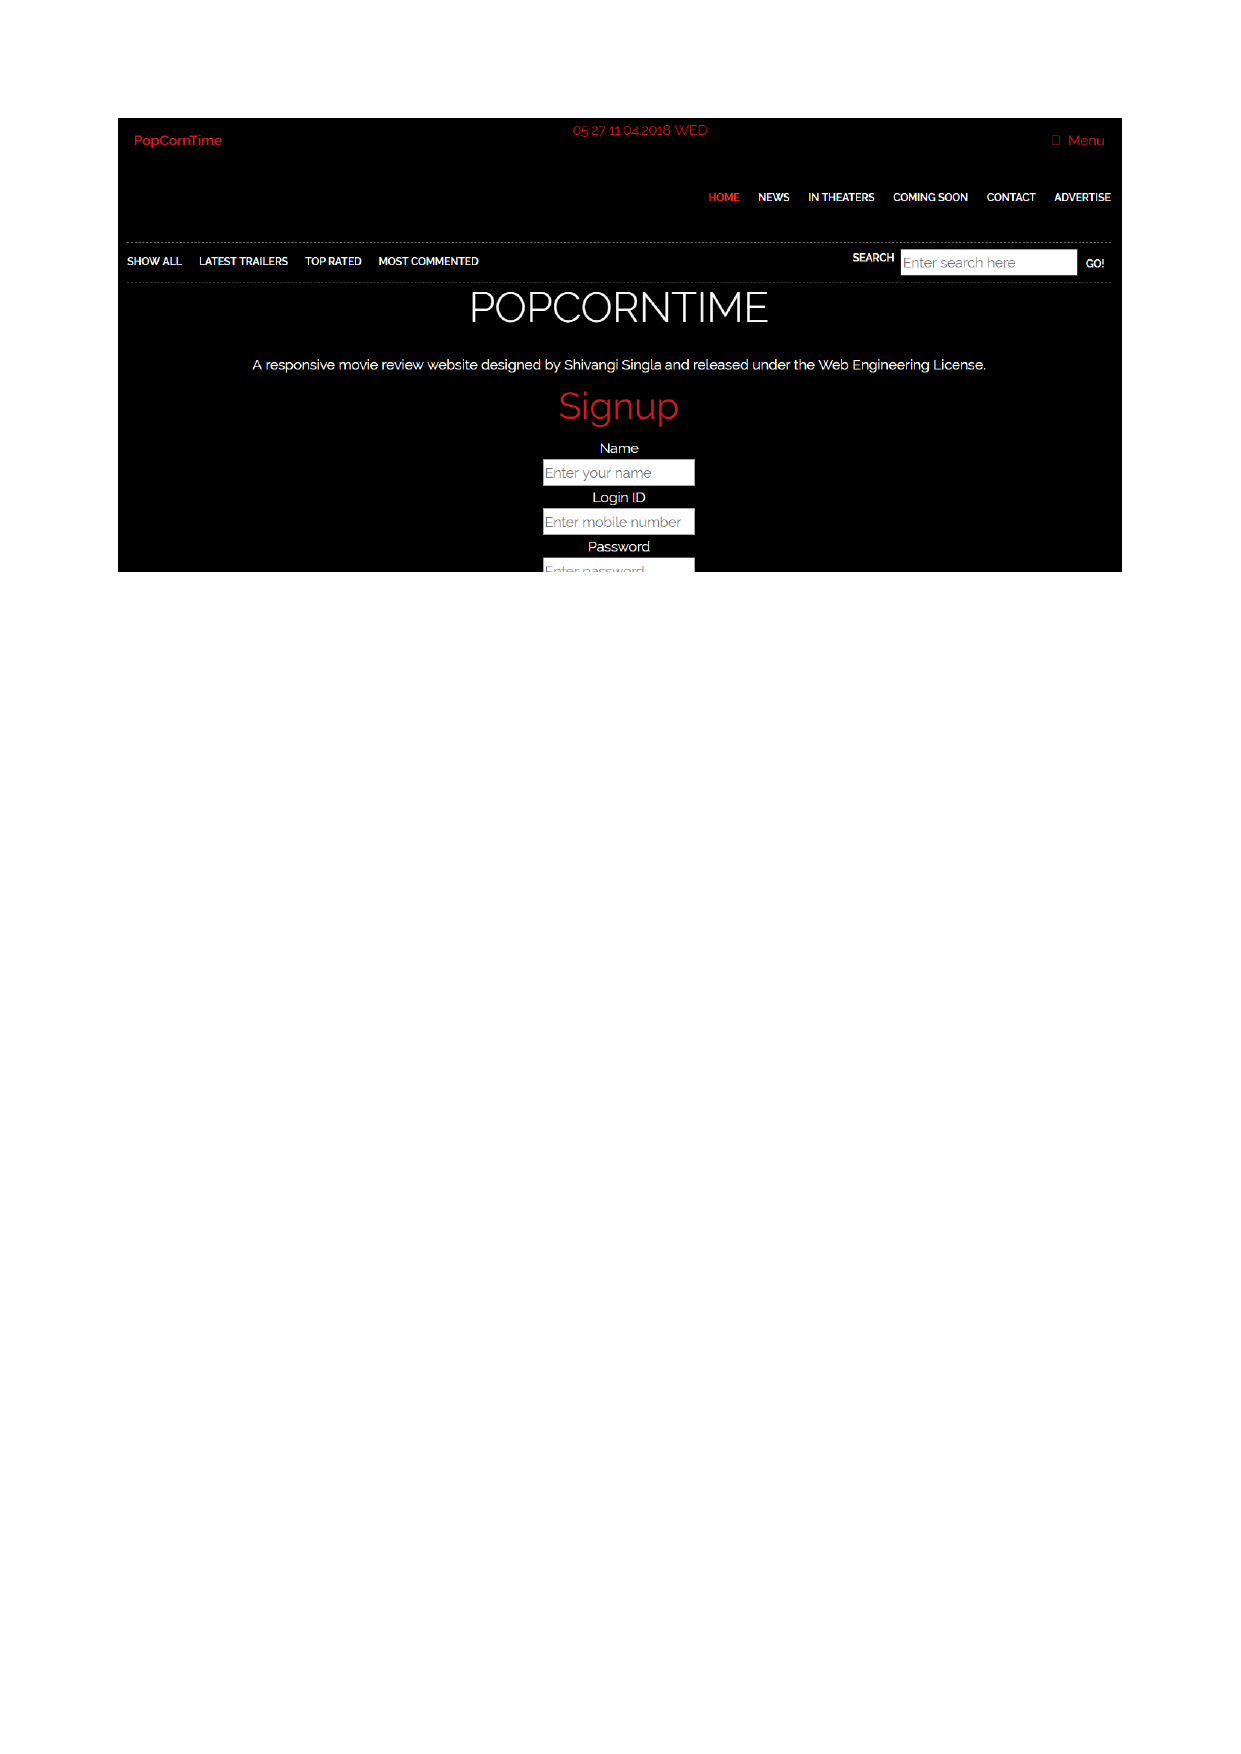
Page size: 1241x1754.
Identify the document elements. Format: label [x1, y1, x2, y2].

picture [118, 118, 1123, 572]
